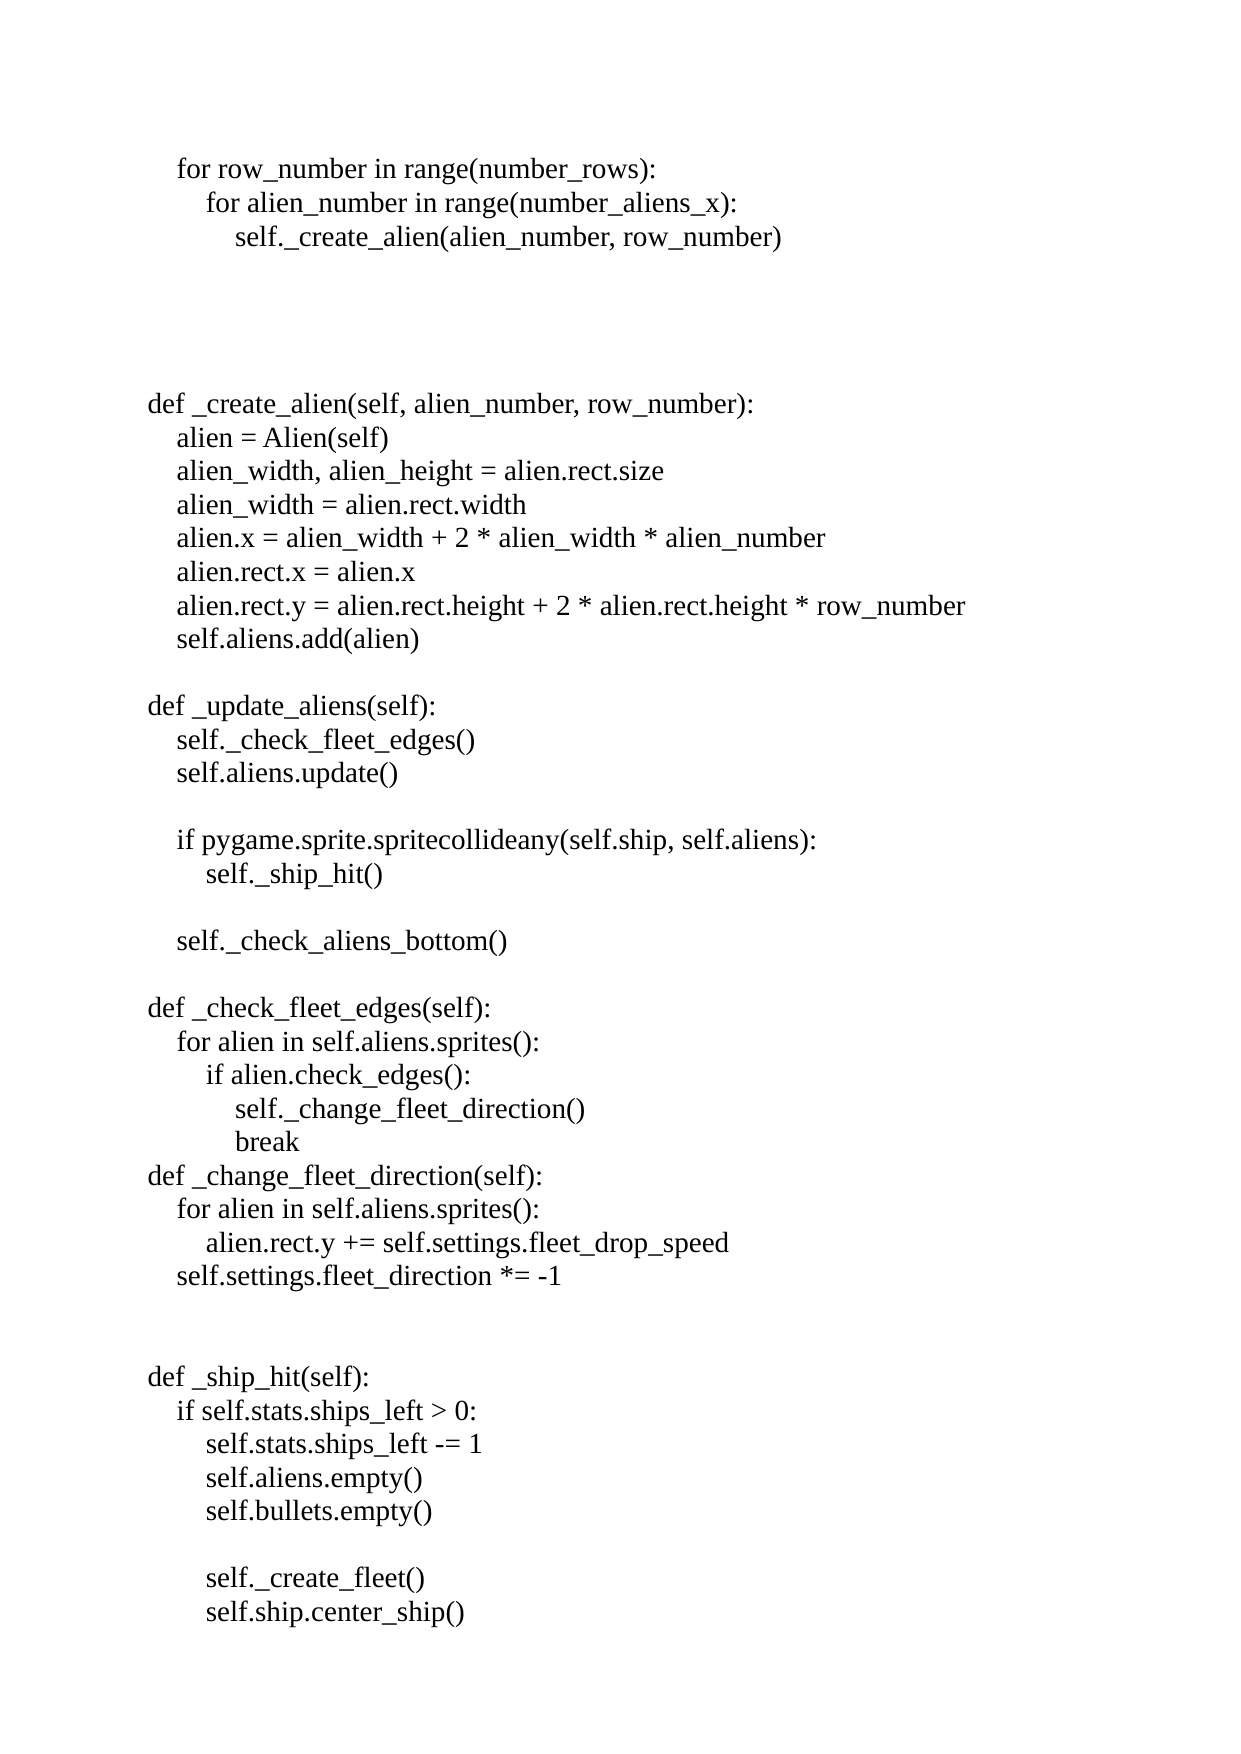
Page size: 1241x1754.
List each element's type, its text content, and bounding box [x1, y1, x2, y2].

text for row_number in range(number_rows): [118, 152, 1122, 185]
text alien.x = alien_width + 2 * alien_width * alien_number [118, 521, 1122, 554]
text alien_width = alien.rect.width [118, 487, 1122, 521]
text if alien.check_edges(): [118, 1057, 1122, 1091]
text def _update_aliens(self): [118, 688, 1122, 722]
text def _check_fleet_edges(self): [118, 990, 1122, 1024]
text self.aliens.update() [118, 755, 1122, 789]
text self.aliens.empty() [118, 1460, 1122, 1493]
text self._ship_hit() [118, 856, 1122, 889]
text break [118, 1124, 1122, 1158]
text self._create_alien(alien_number, row_number) [118, 219, 1122, 252]
text self.stats.ships_left -= 1 [118, 1426, 1122, 1460]
text for alien in self.aliens.sprites(): [118, 1191, 1122, 1225]
text self._change_fleet_direction() [118, 1091, 1122, 1124]
text alien_width, alien_height = alien.rect.size [118, 453, 1122, 487]
text alien.rect.y = alien.rect.height + 2 * alien.rect.height * row_number [118, 588, 1122, 621]
text self.settings.fleet_direction *= -1 [118, 1258, 1122, 1292]
text def _change_fleet_direction(self): [118, 1158, 1122, 1191]
text def _create_alien(self, alien_number, row_number): [118, 386, 1122, 420]
text alien = Alien(self) [118, 420, 1122, 453]
text alien.rect.x = alien.x [118, 554, 1122, 588]
text self._check_aliens_bottom() [118, 923, 1122, 957]
text self.bullets.empty() [118, 1493, 1122, 1527]
text self._create_fleet() [118, 1560, 1122, 1594]
text if self.stats.ships_left > 0: [118, 1393, 1122, 1426]
text self._check_fleet_edges() [118, 722, 1122, 755]
text if pygame.sprite.spritecollideany(self.ship, self.aliens): [118, 822, 1122, 856]
text for alien_number in range(number_aliens_x): [118, 185, 1122, 219]
text alien.rect.y += self.settings.fleet_drop_speed [118, 1225, 1122, 1258]
text def _ship_hit(self): [118, 1359, 1122, 1393]
text self.aliens.add(alien) [118, 621, 1122, 655]
text self.ship.center_ship() [118, 1594, 1122, 1627]
text for alien in self.aliens.sprites(): [118, 1024, 1122, 1057]
